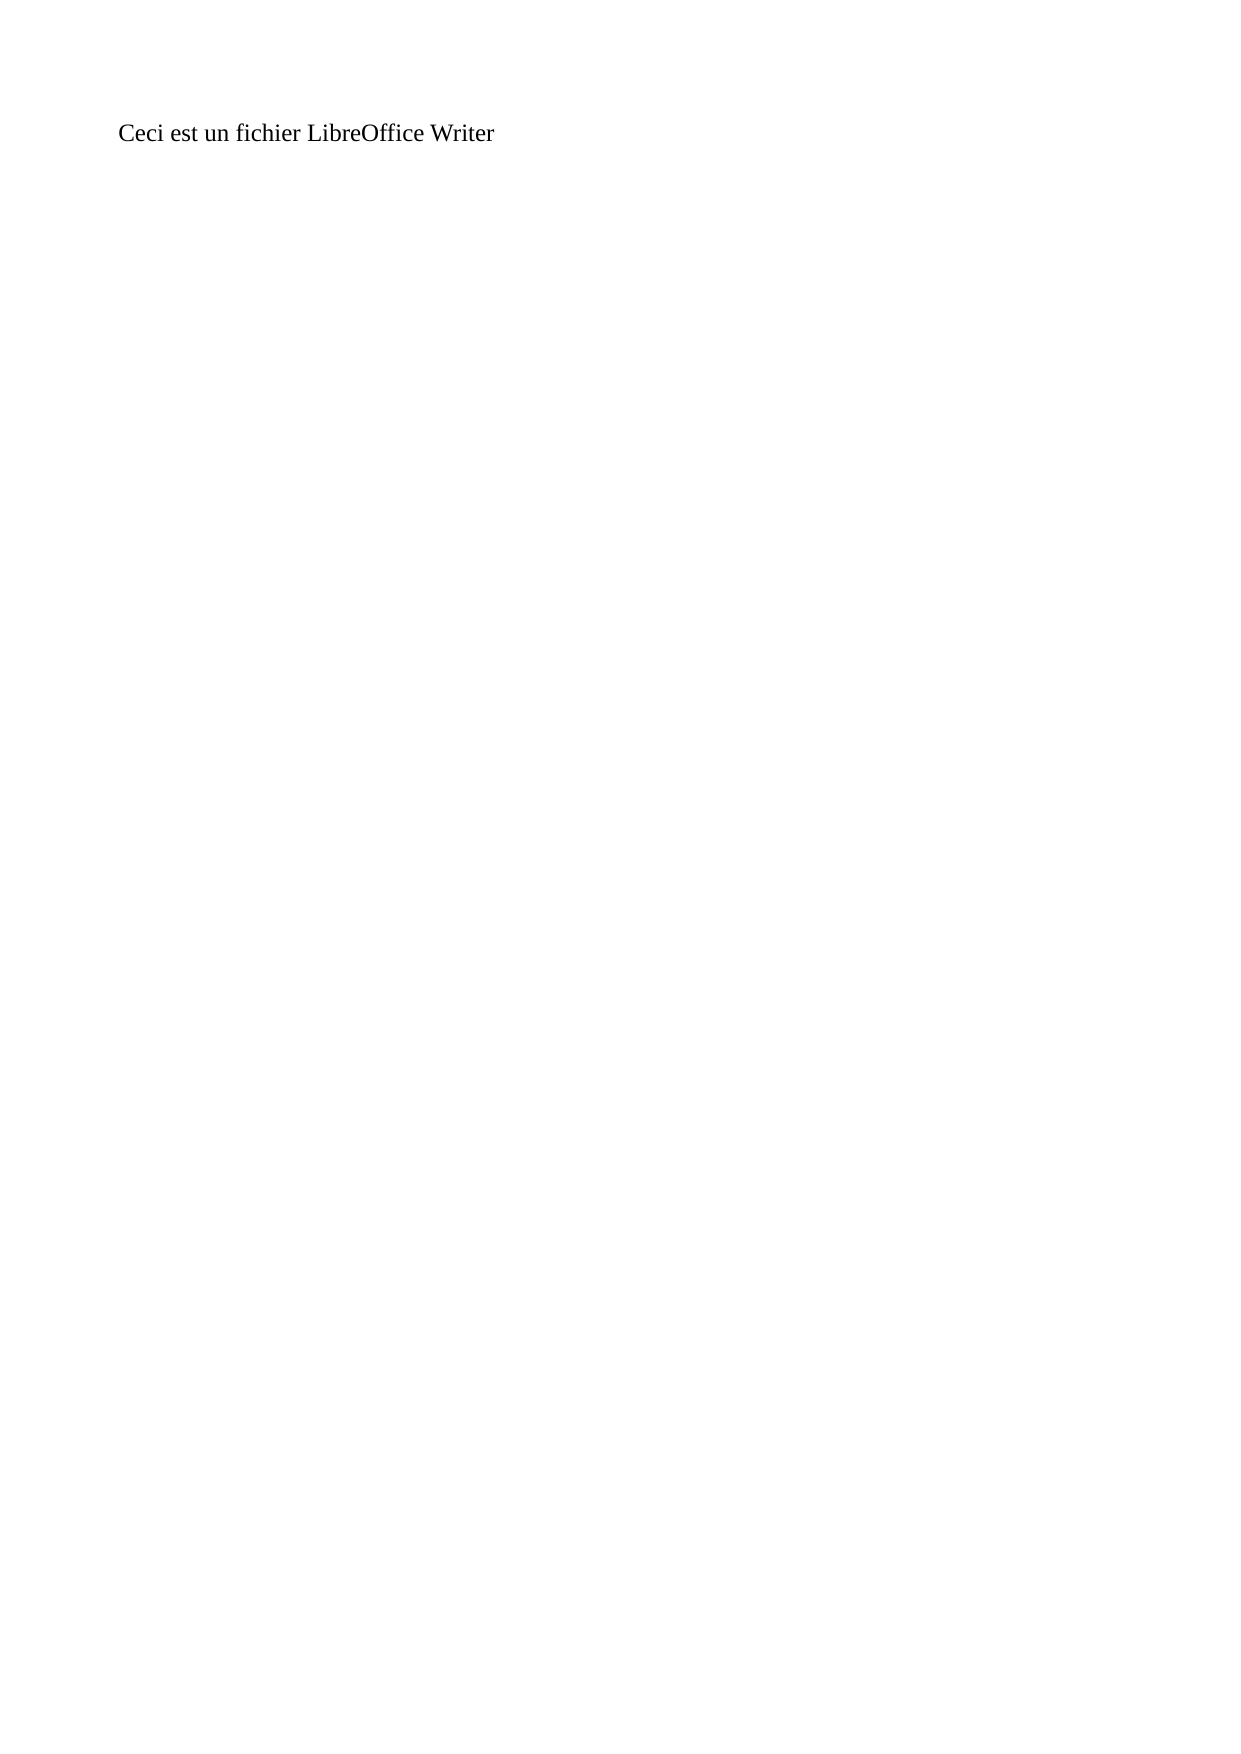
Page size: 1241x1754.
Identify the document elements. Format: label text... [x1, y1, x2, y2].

text Ceci est un fichier LibreOffice Writer [118, 118, 1122, 147]
